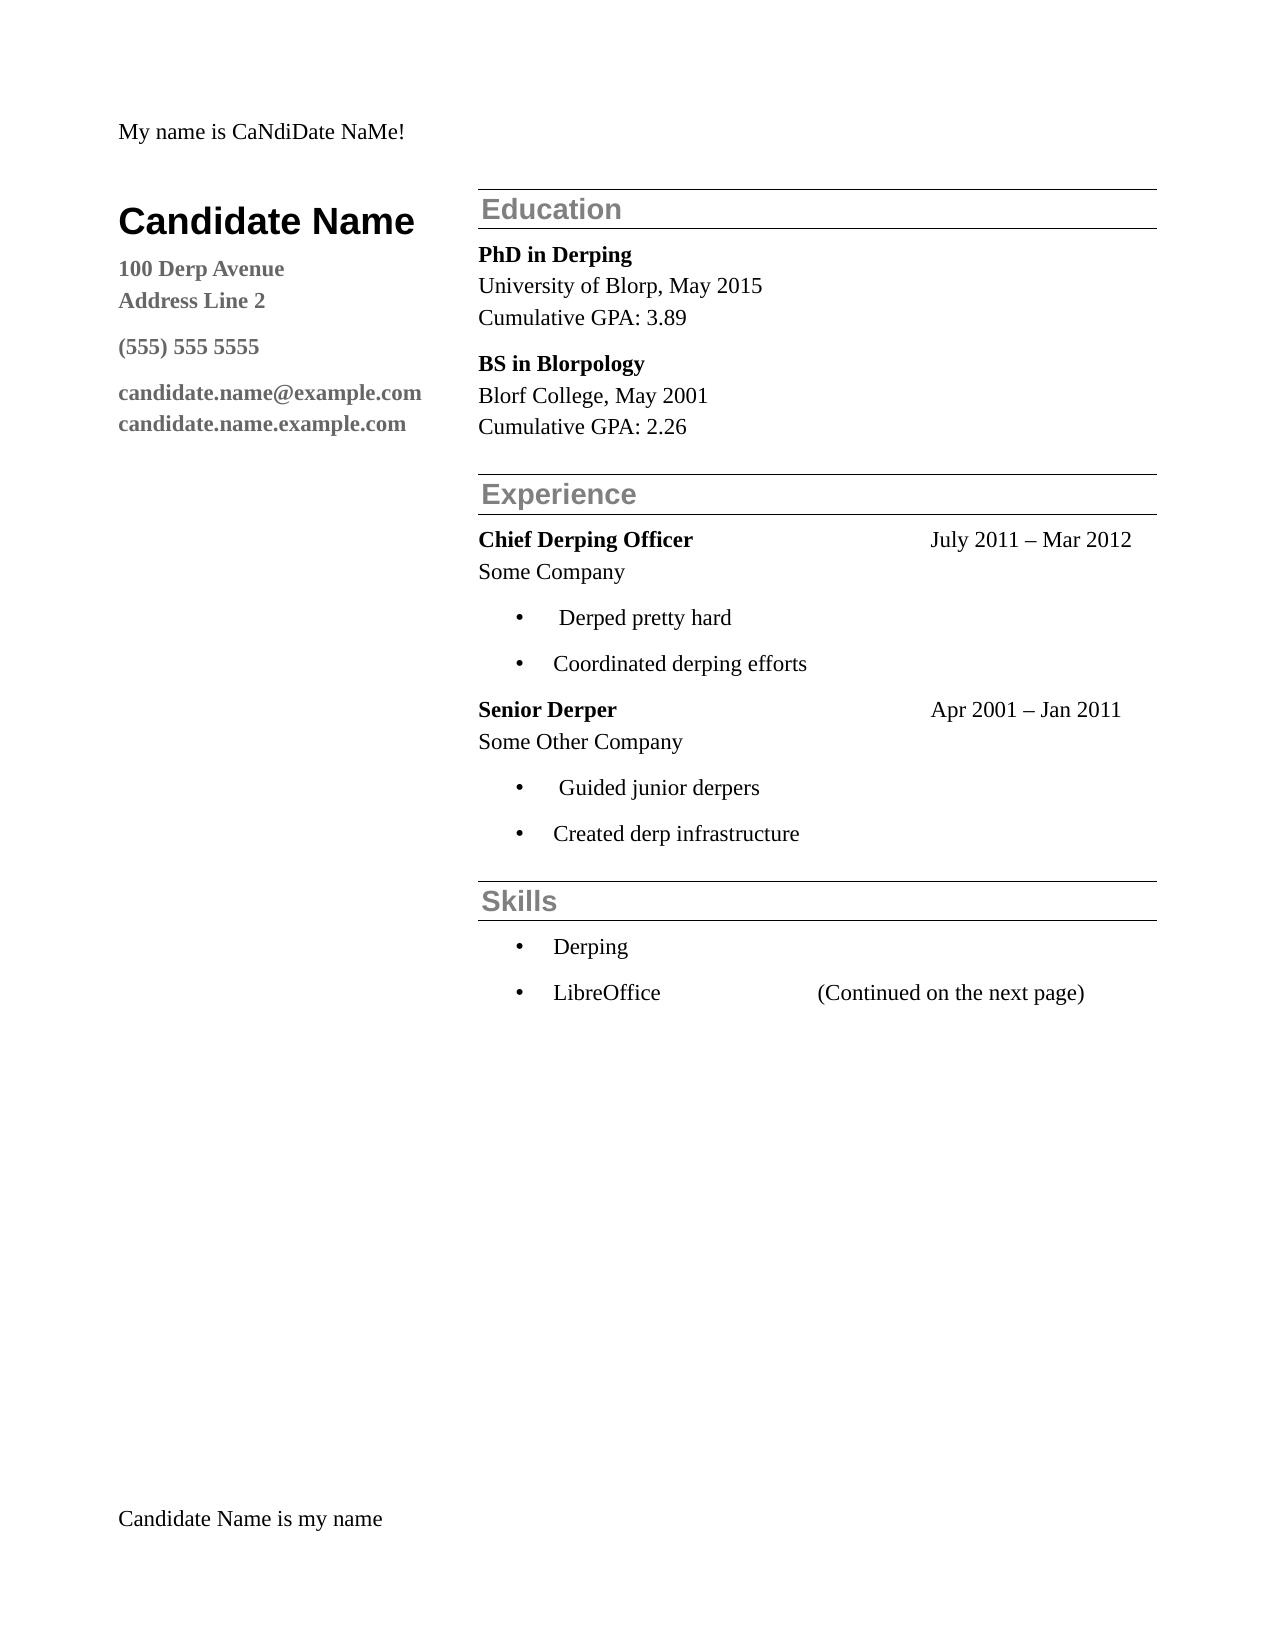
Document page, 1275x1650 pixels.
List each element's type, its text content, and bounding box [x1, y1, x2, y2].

list Created derp infrastructure [516, 820, 1157, 846]
subtitle Experience [478, 475, 1157, 514]
list LibreOffice [516, 979, 817, 1006]
text (555) 555 5555 [118, 333, 478, 359]
subtitle Education [478, 190, 1157, 228]
subtitle Candidate Name [118, 199, 478, 243]
text 100 Derp Avenue Address Line 2 [118, 255, 478, 313]
subtitle Skills [478, 882, 1157, 920]
list Derping [516, 933, 817, 959]
text PhD in Derping University of Blorp, May 2015 Cumulative GPA: 3.89 [478, 241, 1157, 330]
text Senior Derper Some Other Company [478, 696, 930, 754]
list Derped pretty hard [516, 604, 1157, 630]
list Guided junior derpers [516, 774, 1157, 800]
text candidate.name@example.com candidate.name.example.com [118, 379, 478, 437]
text BS in Blorpology Blorf College, May 2001 Cumulative GPA: 2.26 [478, 350, 1157, 439]
list Coordinated derping efforts [516, 650, 1157, 676]
text July 2011 – Mar 2012 [930, 526, 1157, 553]
text (Continued on the next page) [817, 979, 1157, 1006]
text Chief Derping Officer Some Company [478, 526, 930, 584]
text Apr 2001 – Jan 2011 [930, 696, 1157, 723]
